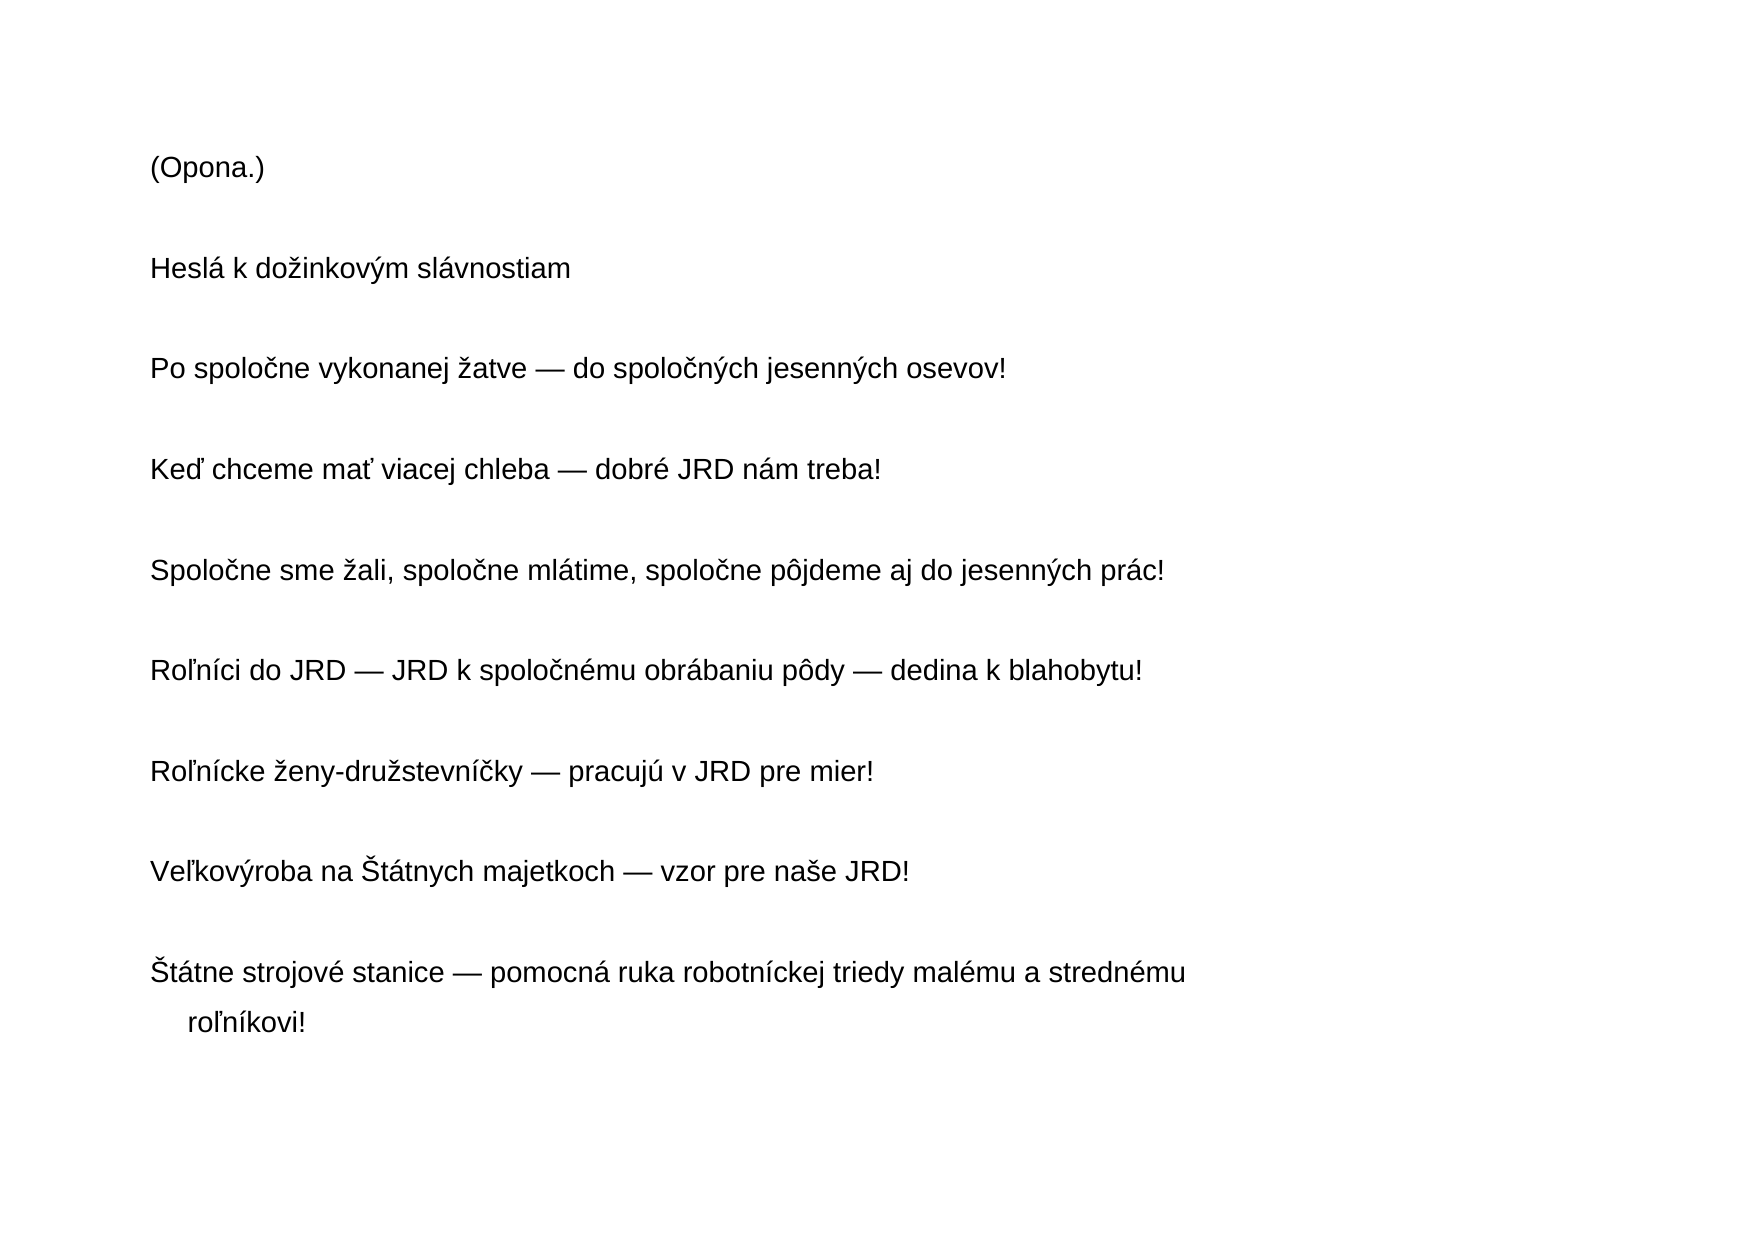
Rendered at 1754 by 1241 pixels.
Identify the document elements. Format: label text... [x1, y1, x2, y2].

text (Opona.) [150, 150, 1242, 183]
text Roľnícke ženy-družstevníčky — pracujú v JRD pre mier! [150, 754, 1242, 787]
text Heslá k dožinkovým slávnostiam [150, 251, 1242, 284]
text Keď chceme mať viacej chleba — dobré JRD nám treba! [150, 452, 1242, 485]
text Spoločne sme žali, spoločne mlátime, spoločne pôjdeme aj do jesenných prác! [150, 552, 1242, 586]
text Štátne strojové stanice — pomocná ruka robotníckej triedy malému a strednému roľníkovi! [150, 955, 1242, 1039]
text Veľkovýroba na Štátnych majetkoch — vzor pre naše JRD! [150, 854, 1242, 888]
text Roľníci do JRD — JRD k spoločnému obrábaniu pôdy — dedina k blahobytu! [150, 653, 1242, 687]
text Po spoločne vykonanej žatve — do spoločných jesenných osevov! [150, 351, 1242, 385]
